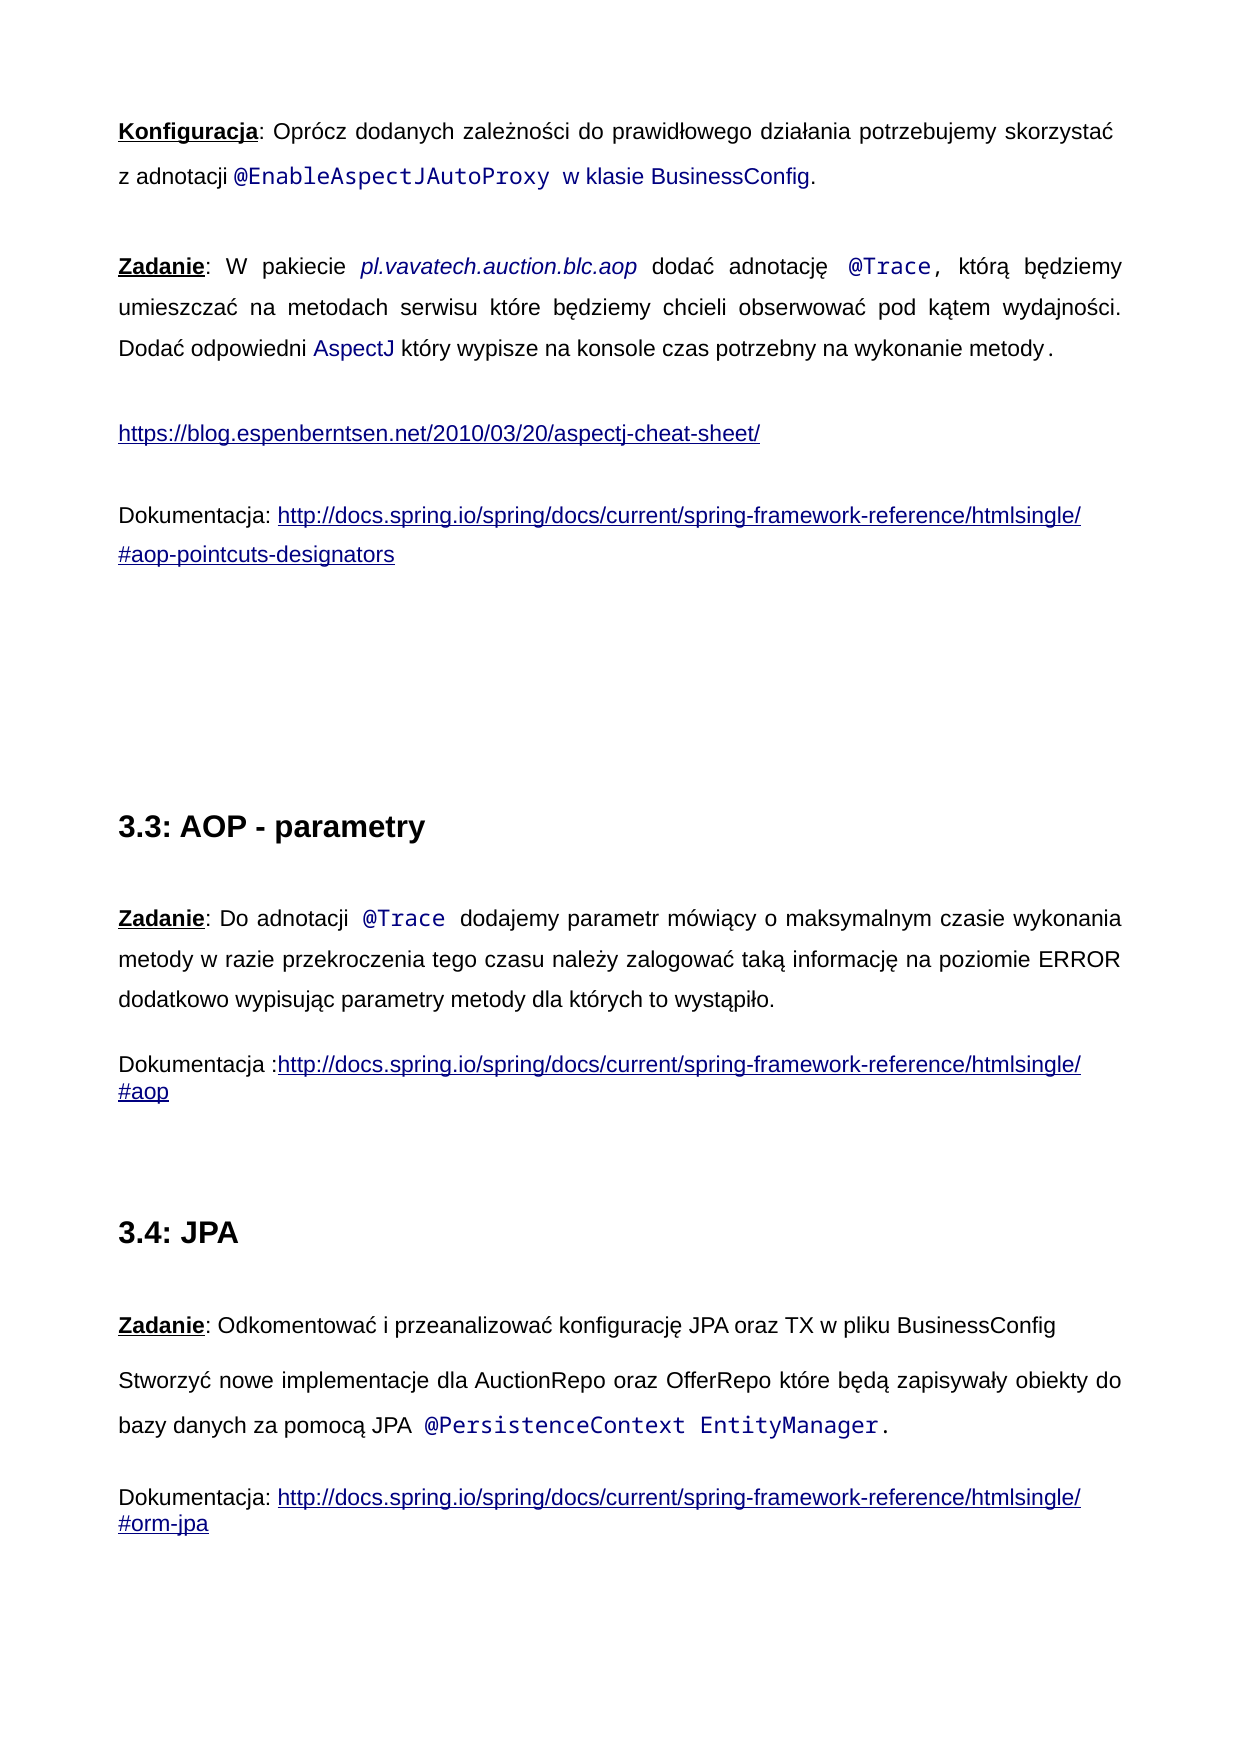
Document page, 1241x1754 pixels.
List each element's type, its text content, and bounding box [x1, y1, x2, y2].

text 3.4: JPA [118, 1214, 1122, 1249]
text Konfiguracja: Oprócz dodanych zależności do prawidłowego działania potrzebujemy skorzystać z adnotacji @EnableAspectJAutoProxy w klasie BusinessConfig. [118, 118, 1122, 191]
text https://blog.espenberntsen.net/2010/03/20/aspectj-cheat-sheet/ [118, 420, 1122, 446]
text Dokumentacja: http://docs.spring.io/spring/docs/current/spring-framework-reference/htmlsingle/#aop-pointcuts-designators [118, 502, 1122, 568]
text 3.3: AOP - parametry [118, 808, 1122, 844]
text Zadanie: Do adnotacji @Trace dodajemy parametr mówiący o maksymalnym czasie wykonania metody w razie przekroczenia tego czasu należy zalogować taką informację na poziomie ERROR dodatkowo wypisując parametry metody dla których to wystąpiło. [118, 902, 1122, 1012]
text Dokumentacja: http://docs.spring.io/spring/docs/current/spring-framework-reference/htmlsingle/#orm-jpa [118, 1484, 1122, 1537]
text Zadanie: Odkomentować i przeanalizować konfigurację JPA oraz TX w pliku BusinessConfig [118, 1312, 1122, 1338]
text Zadanie: W pakiecie pl.vavatech.auction.blc.aop dodać adnotację @Trace, którą będziemy umieszczać na metodach serwisu które będziemy chcieli obserwować pod kątem wydajności. Dodać odpowiedni AspectJ który wypisze na konsole czas potrzebny na wykonanie metody. [118, 249, 1122, 363]
text Dokumentacja :http://docs.spring.io/spring/docs/current/spring-framework-reference/htmlsingle/#aop [118, 1051, 1122, 1104]
text Stworzyć nowe implementacje dla AuctionRepo oraz OfferRepo które będą zapisywały obiekty do bazy danych za pomocą JPA @PersistenceContext EntityManager. [118, 1367, 1122, 1440]
